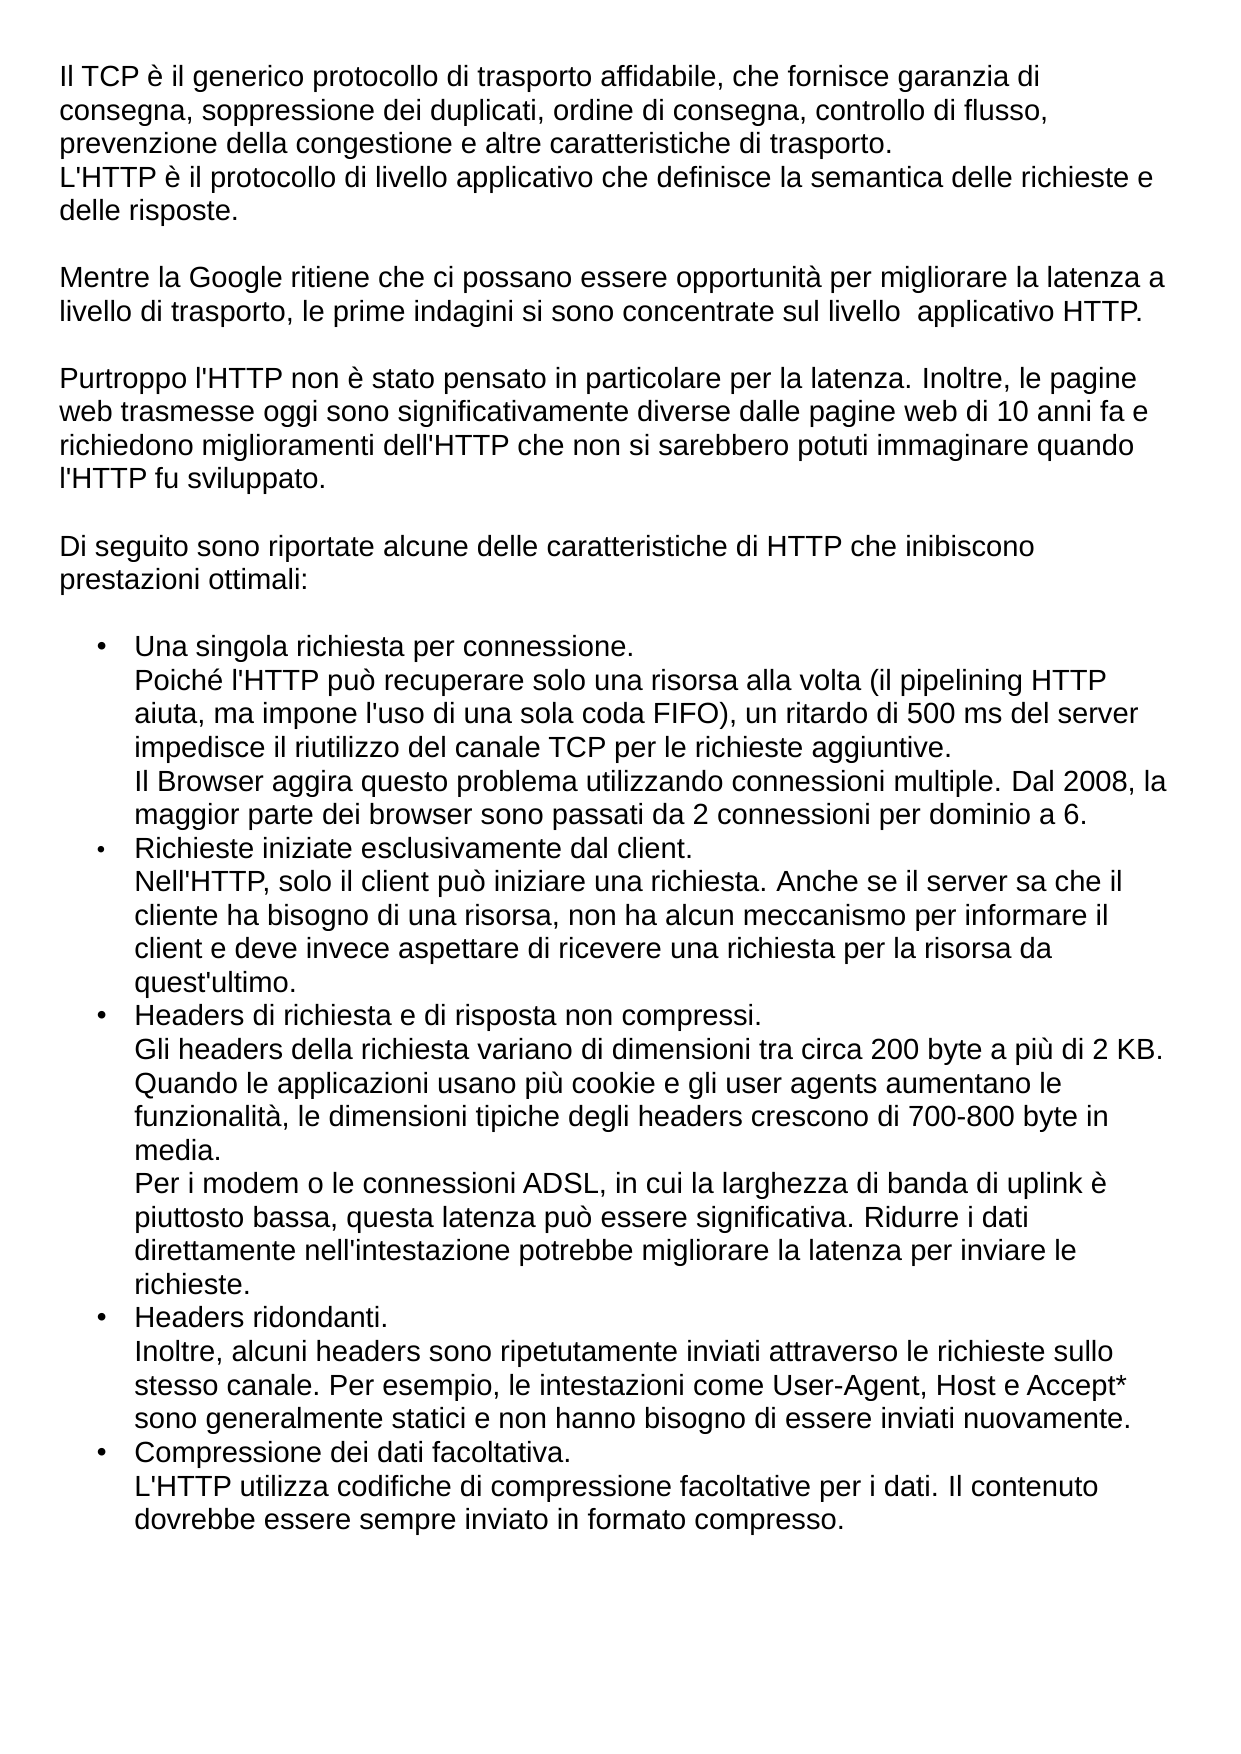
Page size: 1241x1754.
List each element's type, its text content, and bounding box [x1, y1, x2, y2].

list Poiché l'HTTP può recuperare solo una risorsa alla volta (il pipelining HTTP aiuta, ma impone l'uso di una sola coda FIFO), un ritardo di 500 ms del server impedisce il riutilizzo del canale TCP per le richieste aggiuntive. [97, 663, 1181, 764]
list Richieste iniziate esclusivamente dal client. [97, 831, 1181, 864]
list Compressione dei dati facoltativa. [97, 1435, 1181, 1469]
list Headers ridondanti. [97, 1301, 1181, 1334]
text Mentre la Google ritiene che ci possano essere opportunità per migliorare la latenza a livello di trasporto, le prime indagini si sono concentrate sul livello applicativo HTTP. Purtroppo l'HTTP non è stato pensato in particolare per la latenza. Inoltre, le pagine web trasmesse oggi sono significativamente diverse dalle pagine web di 10 anni fa e richiedono miglioramenti dell'HTTP che non si sarebbero potuti immaginare quando l'HTTP fu sviluppato. [59, 260, 1181, 495]
list L'HTTP utilizza codifiche di compressione facoltative per i dati. Il contenuto dovrebbe essere sempre inviato in formato compresso. [97, 1469, 1181, 1536]
list Una singola richiesta per connessione. [97, 629, 1181, 663]
text L'HTTP è il protocollo di livello applicativo che definisce la semantica delle richieste e delle risposte. [59, 160, 1181, 227]
text Il TCP è il generico protocollo di trasporto affidabile, che fornisce garanzia di consegna, soppressione dei duplicati, ordine di consegna, controllo di flusso, prevenzione della congestione e altre caratteristiche di trasporto. [59, 59, 1181, 160]
list Il Browser aggira questo problema utilizzando connessioni multiple. Dal 2008, la maggior parte dei browser sono passati da 2 connessioni per dominio a 6. [97, 764, 1181, 831]
list Nell'HTTP, solo il client può iniziare una richiesta. Anche se il server sa che il cliente ha bisogno di una risorsa, non ha alcun meccanismo per informare il client e deve invece aspettare di ricevere una richiesta per la risorsa da quest'ultimo. [97, 864, 1181, 998]
text Di seguito sono riportate alcune delle caratteristiche di HTTP che inibiscono prestazioni ottimali: [59, 529, 1181, 629]
list Headers di richiesta e di risposta non compressi. [97, 998, 1181, 1032]
list Inoltre, alcuni headers sono ripetutamente inviati attraverso le richieste sullo stesso canale. Per esempio, le intestazioni come User-Agent, Host e Accept* sono generalmente statici e non hanno bisogno di essere inviati nuovamente. [97, 1334, 1181, 1435]
list Per i modem o le connessioni ADSL, in cui la larghezza di banda di uplink è piuttosto bassa, questa latenza può essere significativa. Ridurre i dati direttamente nell'intestazione potrebbe migliorare la latenza per inviare le richieste. [97, 1166, 1181, 1301]
list Gli headers della richiesta variano di dimensioni tra circa 200 byte a più di 2 KB. Quando le applicazioni usano più cookie e gli user agents aumentano le funzionalità, le dimensioni tipiche degli headers crescono di 700-800 byte in media. [97, 1032, 1181, 1166]
